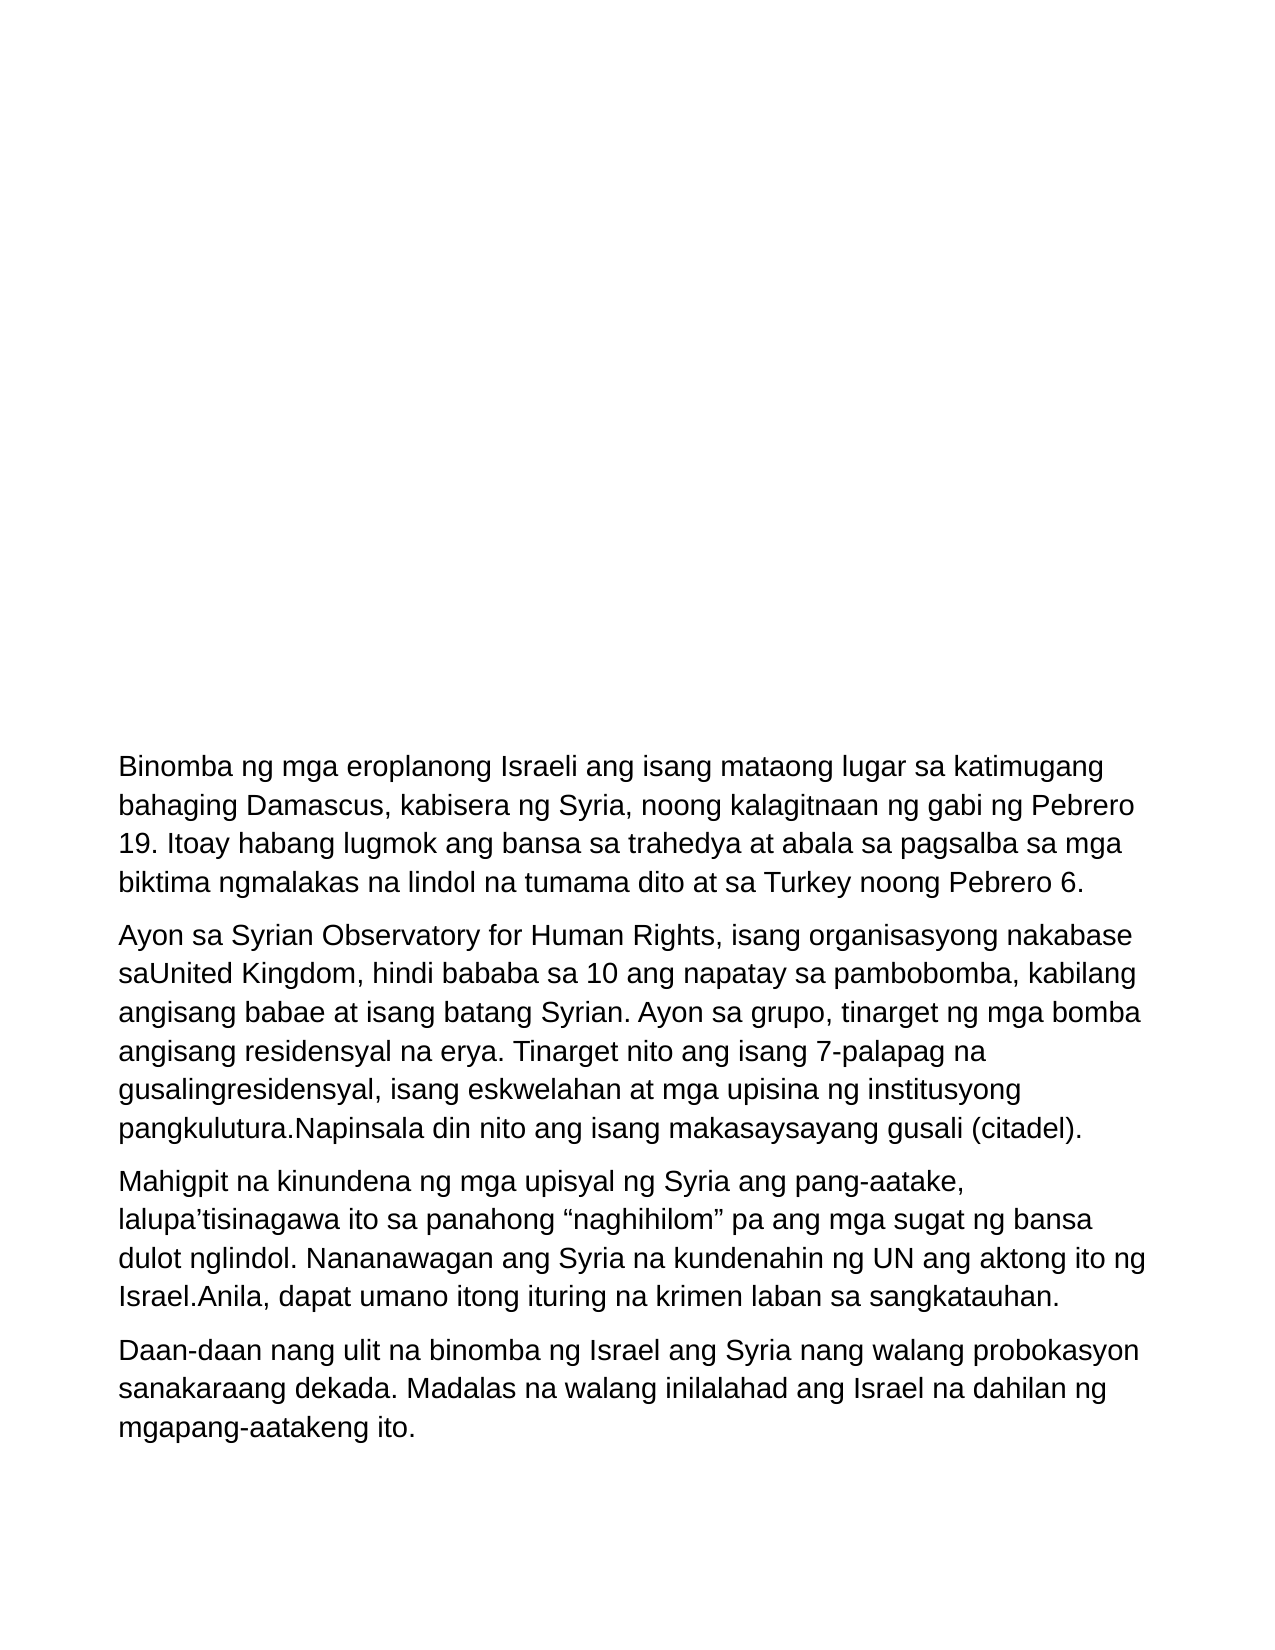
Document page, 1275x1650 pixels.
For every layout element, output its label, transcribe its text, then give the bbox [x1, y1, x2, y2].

text Daan-daan nang ulit na binomba ng Israel ang Syria nang walang probokasyon sanakaraang dekada. Madalas na walang inilalahad ang Israel na dahilan ng mgapang-aatakeng ito. [118, 1333, 1157, 1443]
text Binomba ng mga eroplanong Israeli ang isang mataong lugar sa katimugang bahaging Damascus, kabisera ng Syria, noong kalagitnaan ng gabi ng Pebrero 19. Itoay habang lugmok ang bansa sa trahedya at abala sa pagsalba sa mga biktima ngmalakas na lindol na tumama dito at sa Turkey noong Pebrero 6. [118, 749, 1157, 898]
text Ayon sa Syrian Observatory for Human Rights, isang organisasyong nakabase saUnited Kingdom, hindi bababa sa 10 ang napatay sa pambobomba, kabilang angisang babae at isang batang Syrian. Ayon sa grupo, tinarget ng mga bomba angisang residensyal na erya. Tinarget nito ang isang 7-palapag na gusalingresidensyal, isang eskwelahan at mga upisina ng institusyong pangkulutura.Napinsala din nito ang isang makasaysayang gusali (citadel). [118, 918, 1157, 1144]
text Mahigpit na kinundena ng mga upisyal ng Syria ang pang-aatake, lalupa’tisinagawa ito sa panahong “naghihilom” pa ang mga sugat ng bansa dulot nglindol. Nananawagan ang Syria na kundenahin ng UN ang aktong ito ng Israel.Anila, dapat umano itong ituring na krimen laban sa sangkatauhan. [118, 1164, 1157, 1313]
